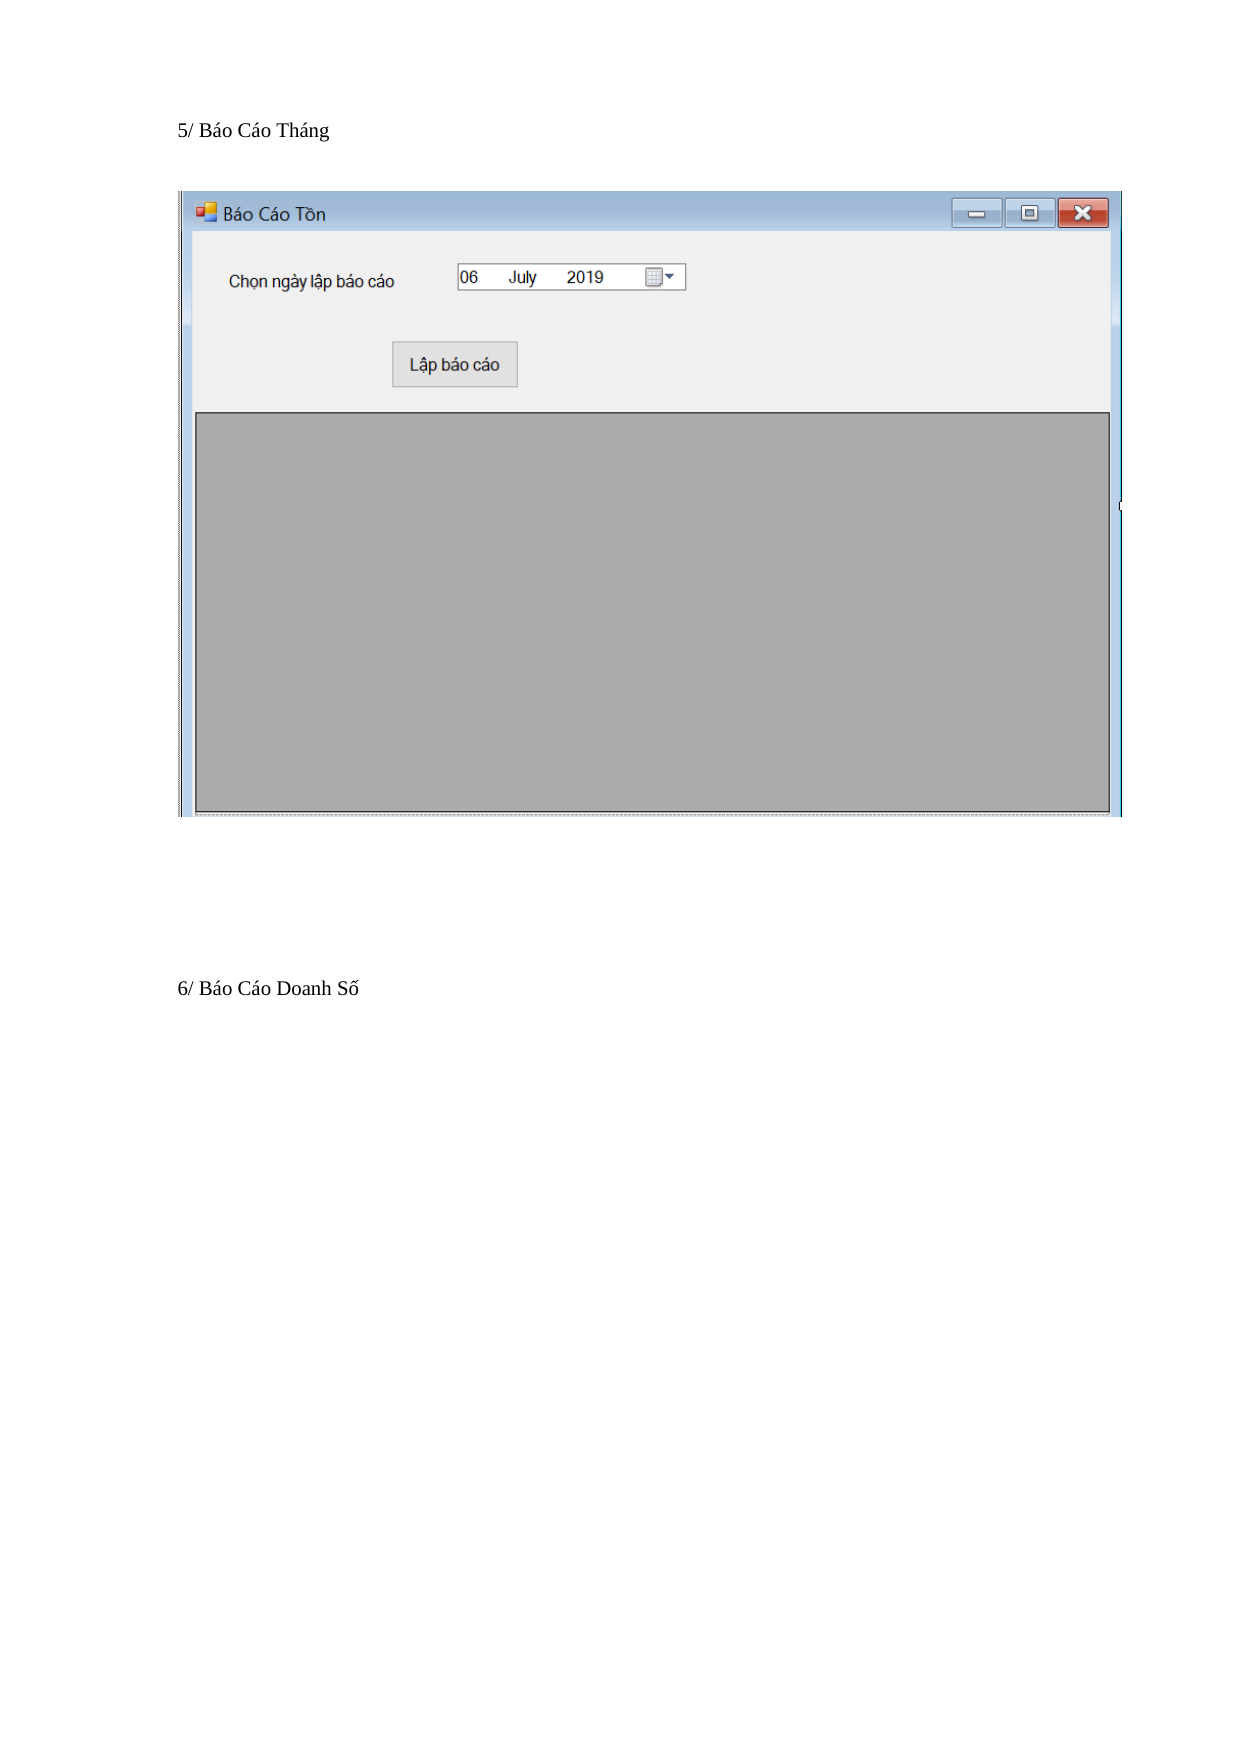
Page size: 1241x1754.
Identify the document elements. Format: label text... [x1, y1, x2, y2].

text 6/ Báo Cáo Doanh Số [177, 976, 1122, 1000]
text 5/ Báo Cáo Tháng [177, 118, 1122, 142]
